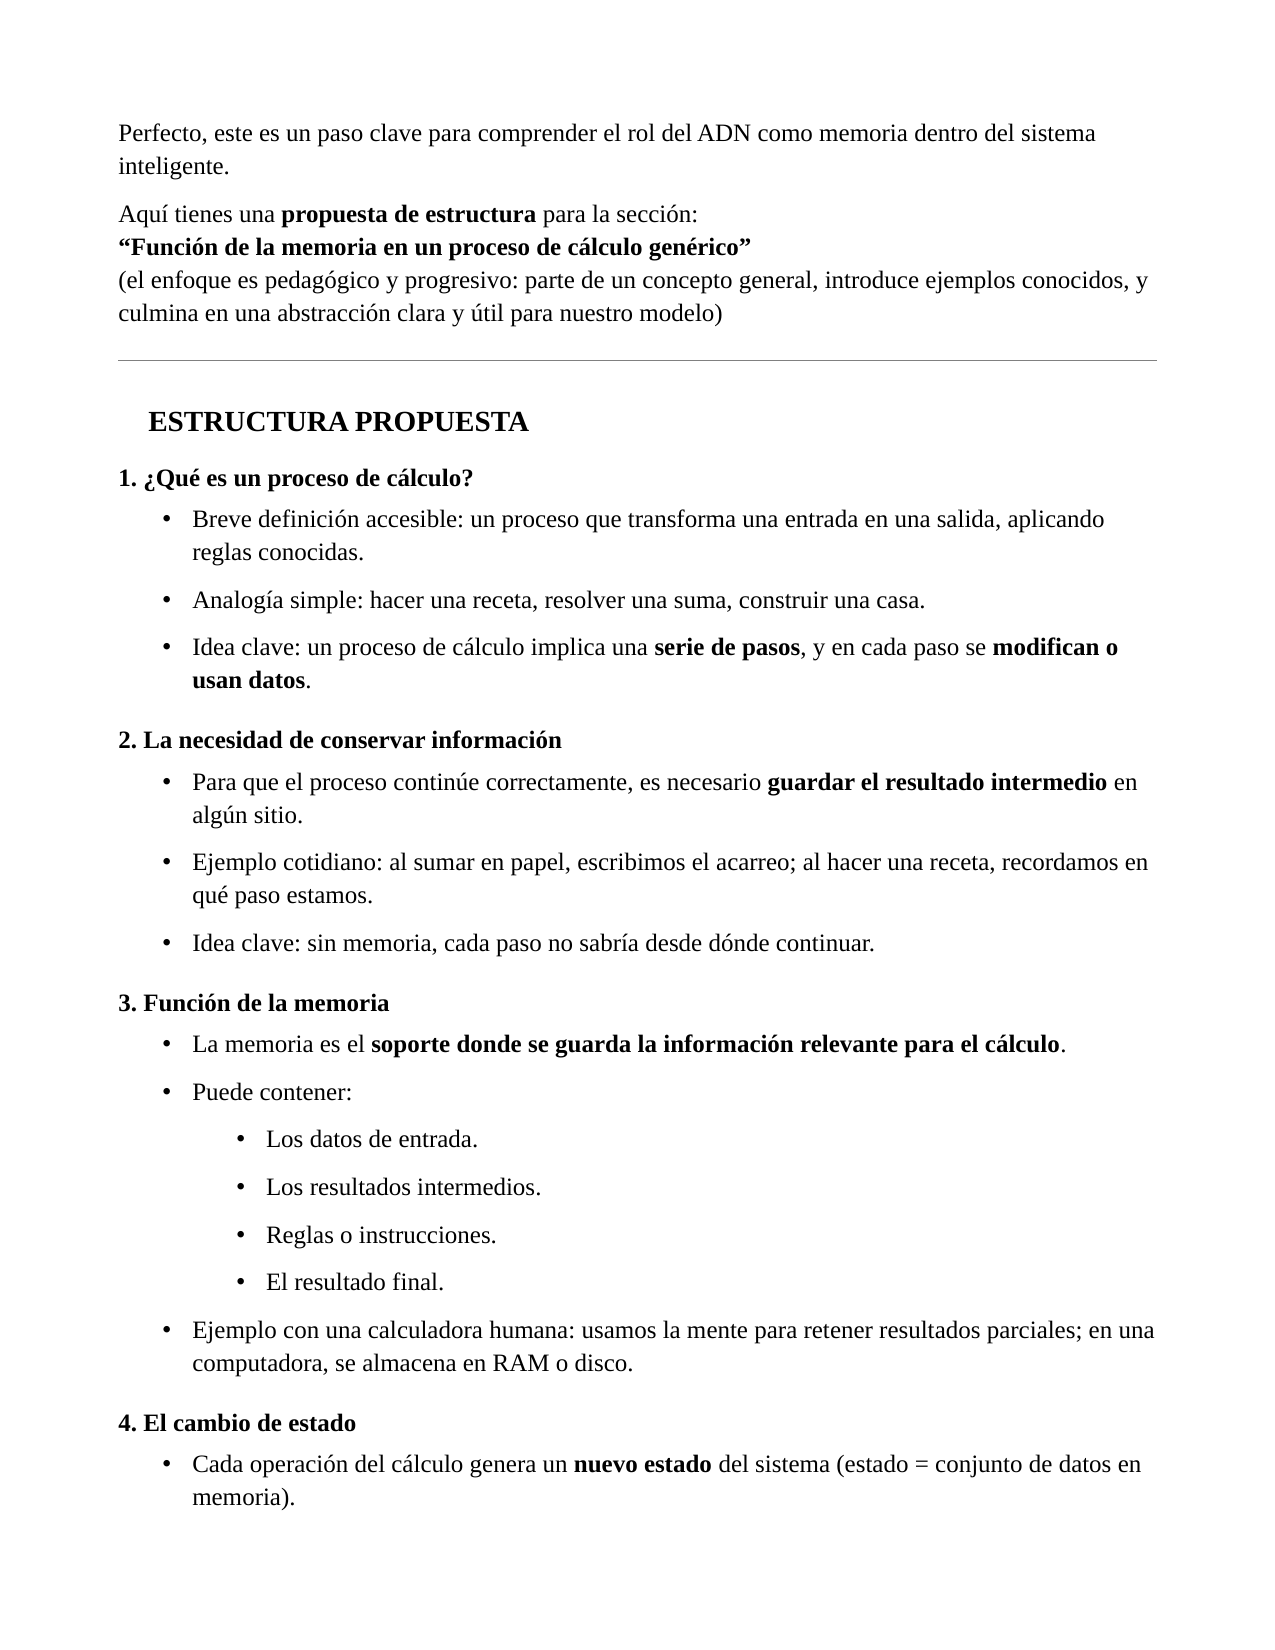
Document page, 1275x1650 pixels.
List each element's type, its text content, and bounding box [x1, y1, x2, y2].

list Ejemplo cotidiano: al sumar en papel, escribimos el acarreo; al hacer una receta, recordamos en qué paso estamos. [162, 847, 1157, 909]
list Puede contener: [162, 1077, 1157, 1106]
list Los datos de entrada. [236, 1124, 1157, 1153]
text Aquí tienes una propuesta de estructura para la sección: “Función de la memoria en un proceso de cálculo genérico” (el enfoque es pedagógico y progresivo: parte de un concepto general, introduce ejemplos conocidos, y culmina en una abstracción clara y útil para nuestro modelo) [118, 199, 1157, 327]
list Para que el proceso continúe correctamente, es necesario guardar el resultado intermedio en algún sitio. [162, 767, 1157, 828]
list Breve definición accesible: un proceso que transforma una entrada en una salida, aplicando reglas conocidas. [162, 504, 1157, 566]
list El resultado final. [236, 1267, 1157, 1296]
text Perfecto, este es un paso clave para comprender el rol del ADN como memoria dentro del sistema inteligente. [118, 118, 1157, 180]
subtitle 🧠 ESTRUCTURA PROPUESTA [118, 404, 1157, 438]
subtitle 4. El cambio de estado [118, 1408, 1157, 1437]
list Reglas o instrucciones. [236, 1220, 1157, 1248]
list Los resultados intermedios. [236, 1172, 1157, 1201]
list Idea clave: un proceso de cálculo implica una serie de pasos, y en cada paso se modifican o usan datos. [162, 632, 1157, 694]
subtitle 2. La necesidad de conservar información [118, 725, 1157, 754]
list Idea clave: sin memoria, cada paso no sabría desde dónde continuar. [162, 928, 1157, 957]
list Ejemplo con una calculadora humana: usamos la mente para retener resultados parciales; en una computadora, se almacena en RAM o disco. [162, 1315, 1157, 1377]
list Analogía simple: hacer una receta, resolver una suma, construir una casa. [162, 585, 1157, 613]
subtitle 1. ¿Qué es un proceso de cálculo? [118, 463, 1157, 492]
list Cada operación del cálculo genera un nuevo estado del sistema (estado = conjunto de datos en memoria). [162, 1449, 1157, 1511]
subtitle 3. Función de la memoria [118, 988, 1157, 1017]
list La memoria es el soporte donde se guarda la información relevante para el cálculo. [162, 1029, 1157, 1058]
